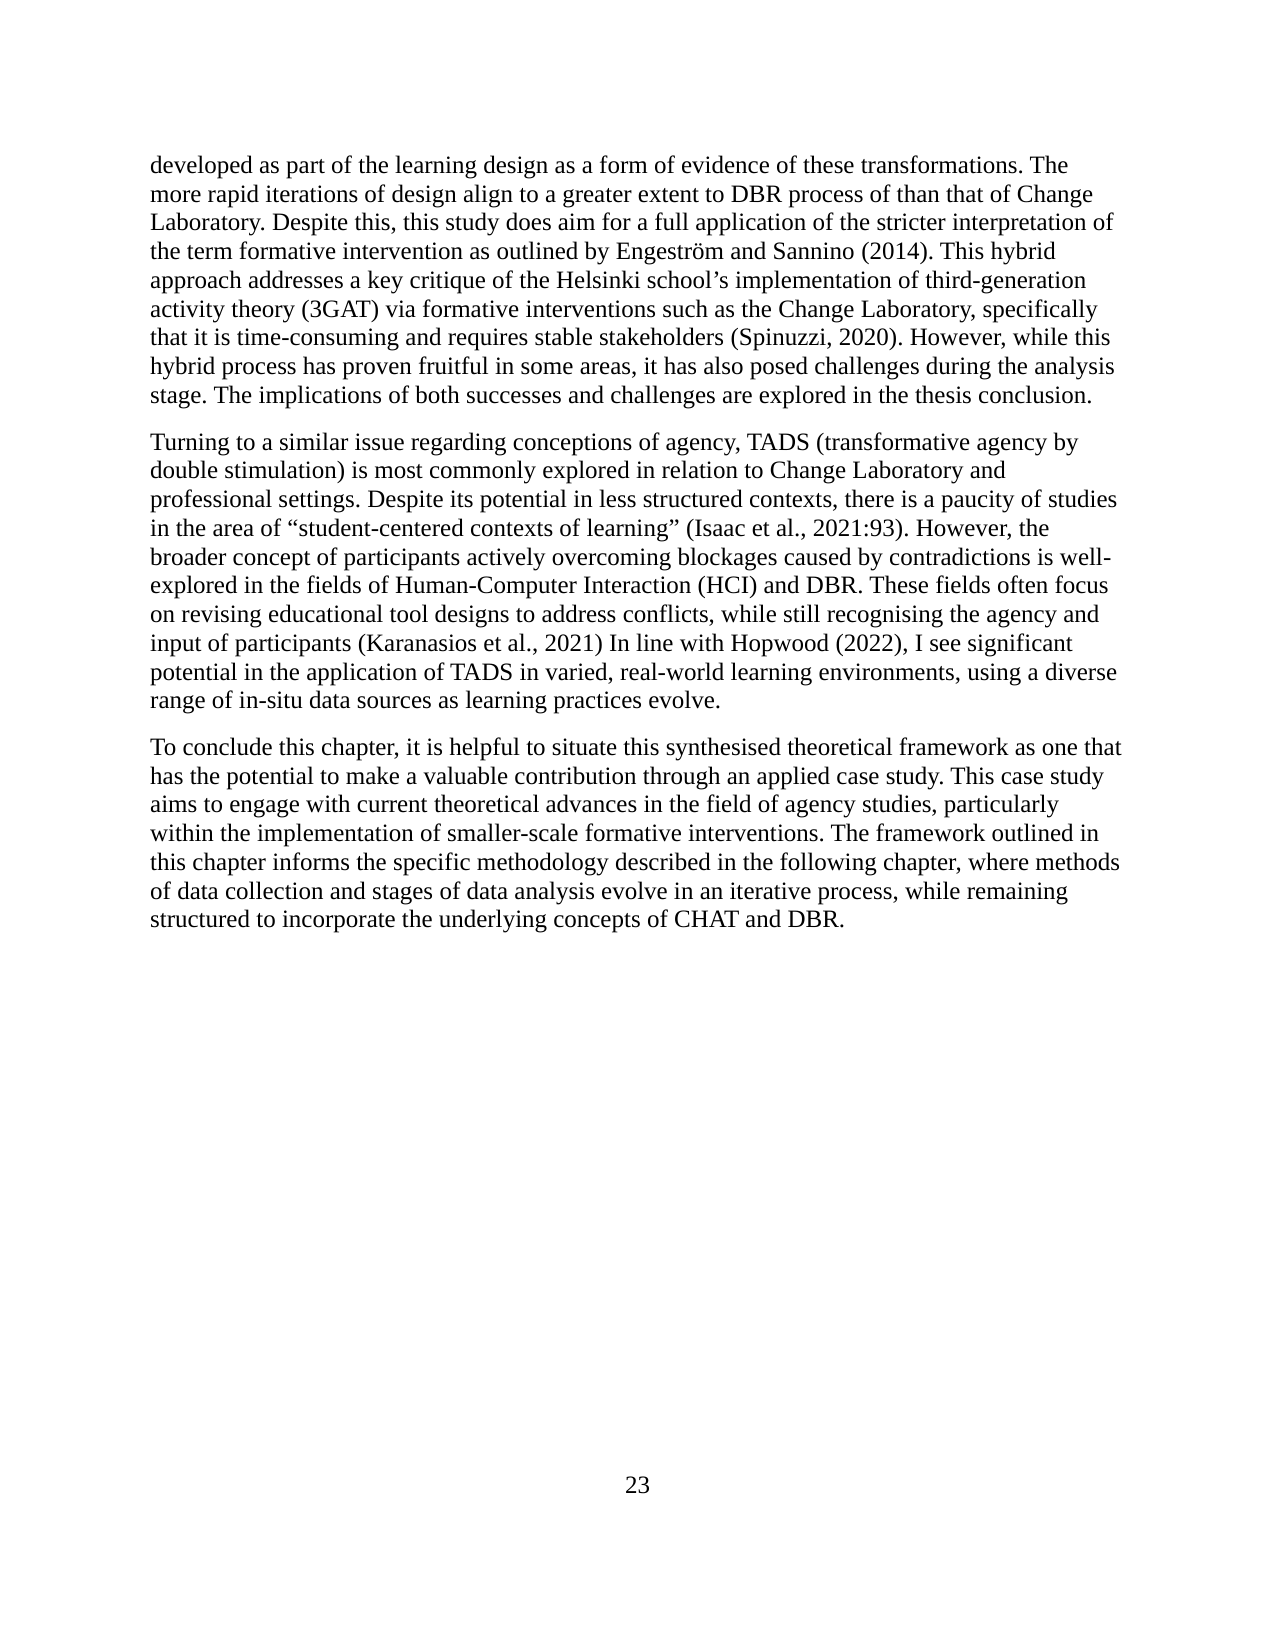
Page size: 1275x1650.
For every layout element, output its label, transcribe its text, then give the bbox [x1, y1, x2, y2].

text To conclude this chapter, it is helpful to situate this synthesised theoretical framework as one that has the potential to make a valuable contribution through an applied case study. This case study aims to engage with current theoretical advances in the field of agency studies, particularly within the implementation of smaller-scale formative interventions. The framework outlined in this chapter informs the specific methodology described in the following chapter, where methods of data collection and stages of data analysis evolve in an iterative process, while remaining structured to incorporate the underlying concepts of CHAT and DBR. [150, 732, 1125, 933]
text Turning to a similar issue regarding conceptions of agency, TADS (transformative agency by double stimulation) is most commonly explored in relation to Change Laboratory and professional settings. Despite its potential in less structured contexts, there is a paucity of studies in the area of “student-centered contexts of learning” (Isaac et al., 2021:93). However, the broader concept of participants actively overcoming blockages caused by contradictions is well-explored in the fields of Human-Computer Interaction (HCI) and DBR. These fields often focus on revising educational tool designs to address conflicts, while still recognising the agency and input of participants (Karanasios et al., 2021) In line with Hopwood (2022), I see significant potential in the application of TADS in varied, real-world learning environments, using a diverse range of in-situ data sources as learning practices evolve. [150, 427, 1125, 714]
text developed as part of the learning design as a form of evidence of these transformations. The more rapid iterations of design align to a greater extent to DBR process of than that of Change Laboratory. Despite this, this study does aim for a full application of the stricter interpretation of the term formative intervention as outlined by Engeström and Sannino (2014). This hybrid approach addresses a key critique of the Helsinki school’s implementation of third-generation activity theory (3GAT) via formative interventions such as the Change Laboratory, specifically that it is time-consuming and requires stable stakeholders (Spinuzzi, 2020). However, while this hybrid process has proven fruitful in some areas, it has also posed challenges during the analysis stage. The implications of both successes and challenges are explored in the thesis conclusion. [150, 150, 1125, 409]
